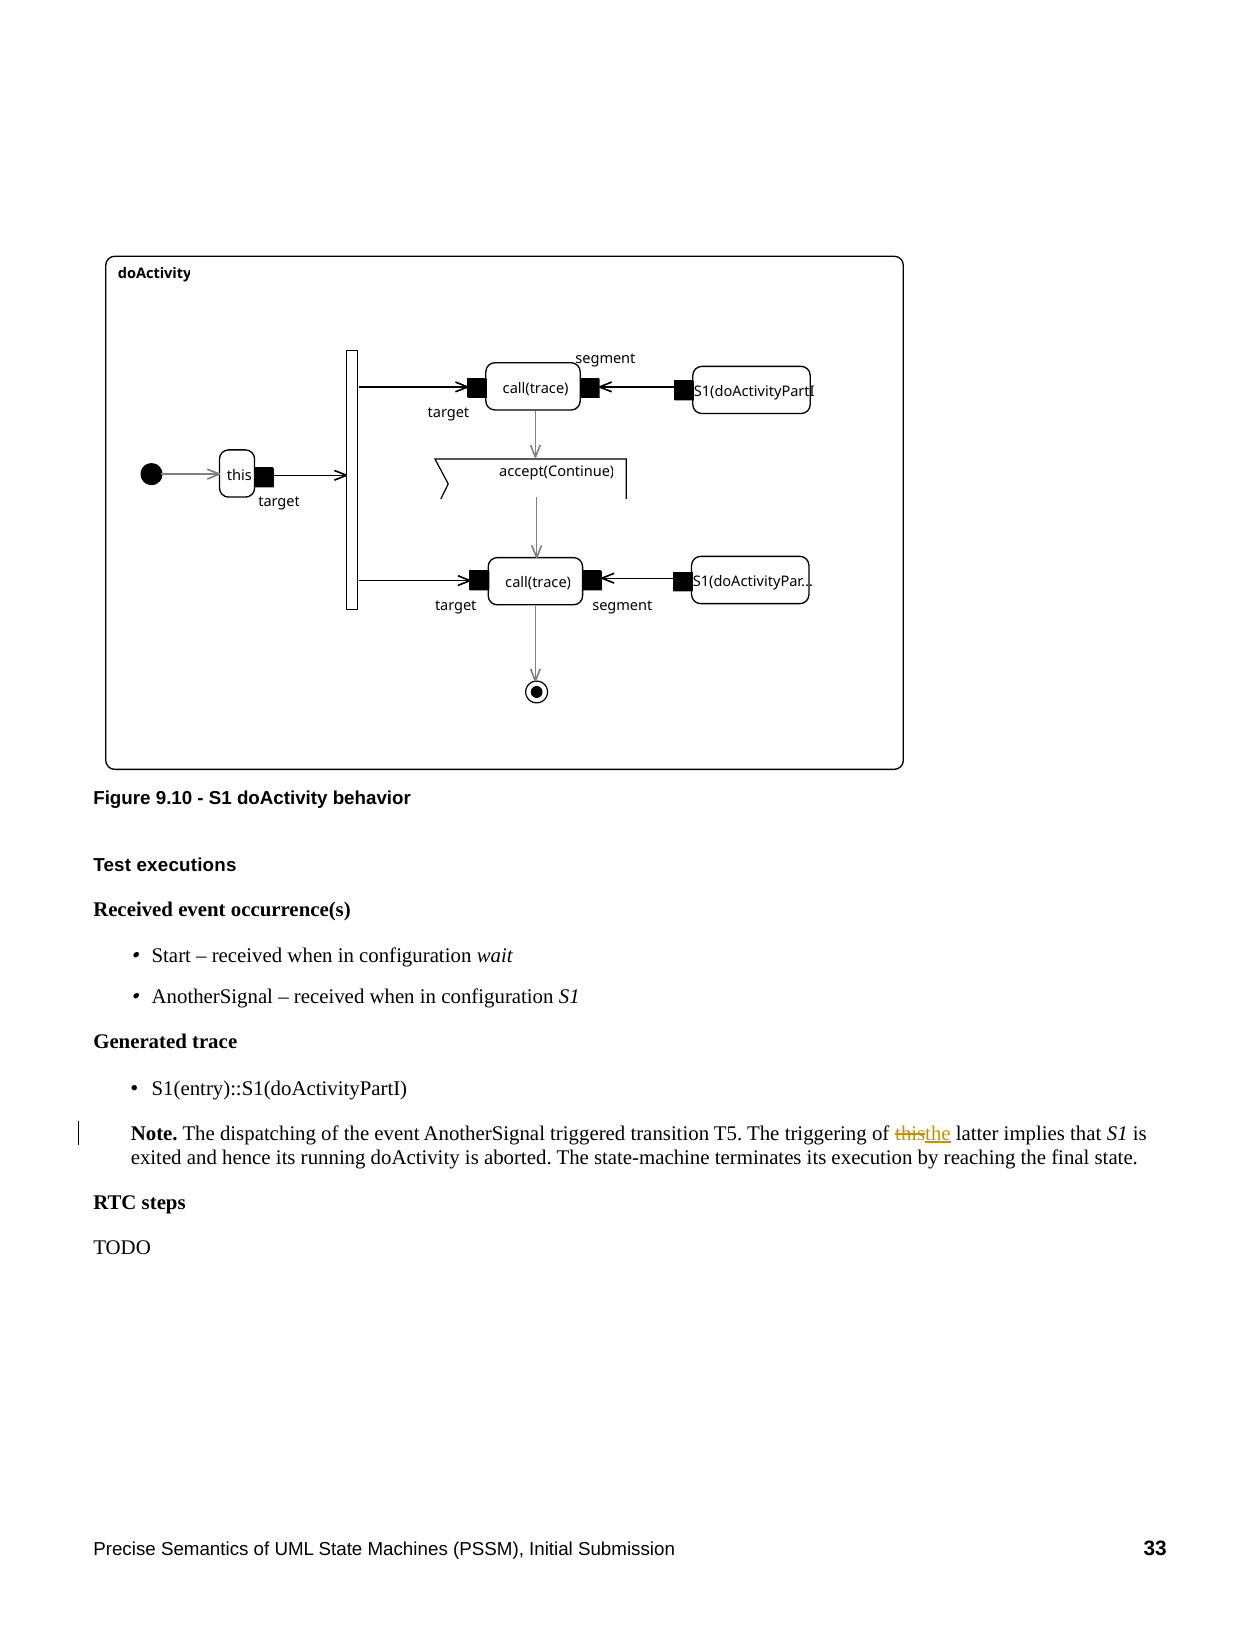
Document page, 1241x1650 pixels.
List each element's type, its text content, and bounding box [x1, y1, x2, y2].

text Note. The dispatching of the event AnotherSignal triggered transition T5. The triggering of the latter implies that S1 is exited and hence its running doActivity is aborted. The state-machine terminates its execution by reaching the final state. [131, 1121, 1164, 1169]
list S1(entry)::S1(doActivityPartI) [131, 1074, 1164, 1099]
text Generated trace [93, 1029, 1164, 1053]
text Figure 9.10 - S1 doActivity behavior [93, 243, 917, 808]
subtitle Test executions [93, 854, 1164, 876]
list Start – received when in configuration wait [131, 942, 1164, 967]
text Received event occurrence(s) [93, 897, 1164, 921]
text TODO [93, 1235, 1164, 1259]
list AnotherSignal – received when in configuration S1 [131, 983, 1164, 1008]
text RTC steps [93, 1190, 1164, 1214]
